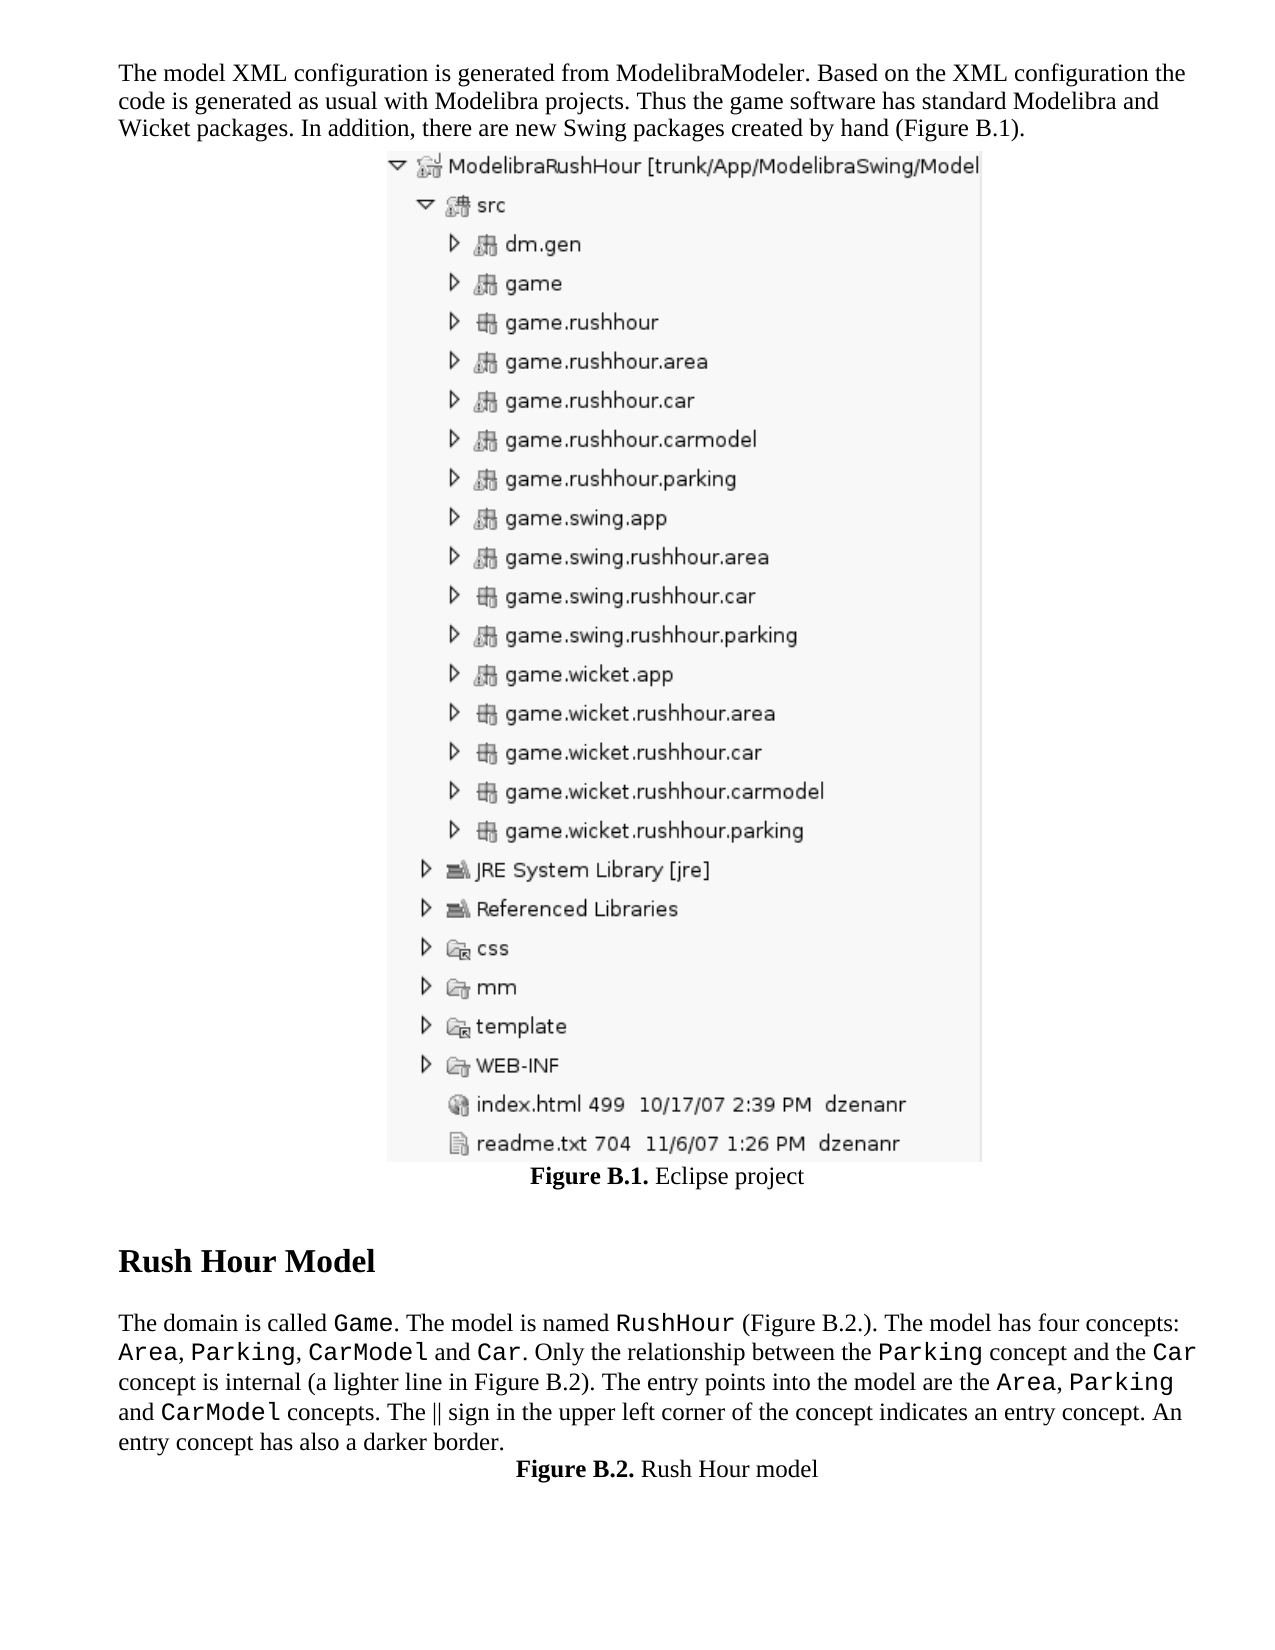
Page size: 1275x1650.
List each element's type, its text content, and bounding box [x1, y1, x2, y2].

text The domain is called Game. The model is named RushHour (Figure B.2.). The model has four concepts: Area, Parking, CarModel and Car. Only the relationship between the Parking concept and the Car concept is internal (a lighter line in Figure B.2). The entry points into the model are the Area, Parking and CarModel concepts. The || sign in the upper left corner of the concept indicates an entry concept. An entry concept has also a darker border. [118, 1309, 1216, 1456]
picture [386, 151, 983, 1162]
text The model XML configuration is generated from ModelibraModeler. Based on the XML configuration the code is generated as usual with Modelibra projects. Thus the game software has standard Modelibra and Wicket packages. In addition, there are new Swing packages created by hand (Figure B.1). [118, 59, 1216, 142]
subtitle Rush Hour Model [118, 1242, 1216, 1279]
text Figure B.2. Rush Hour model [118, 1456, 1216, 1483]
text Figure B.1. Eclipse project [118, 142, 1216, 1190]
